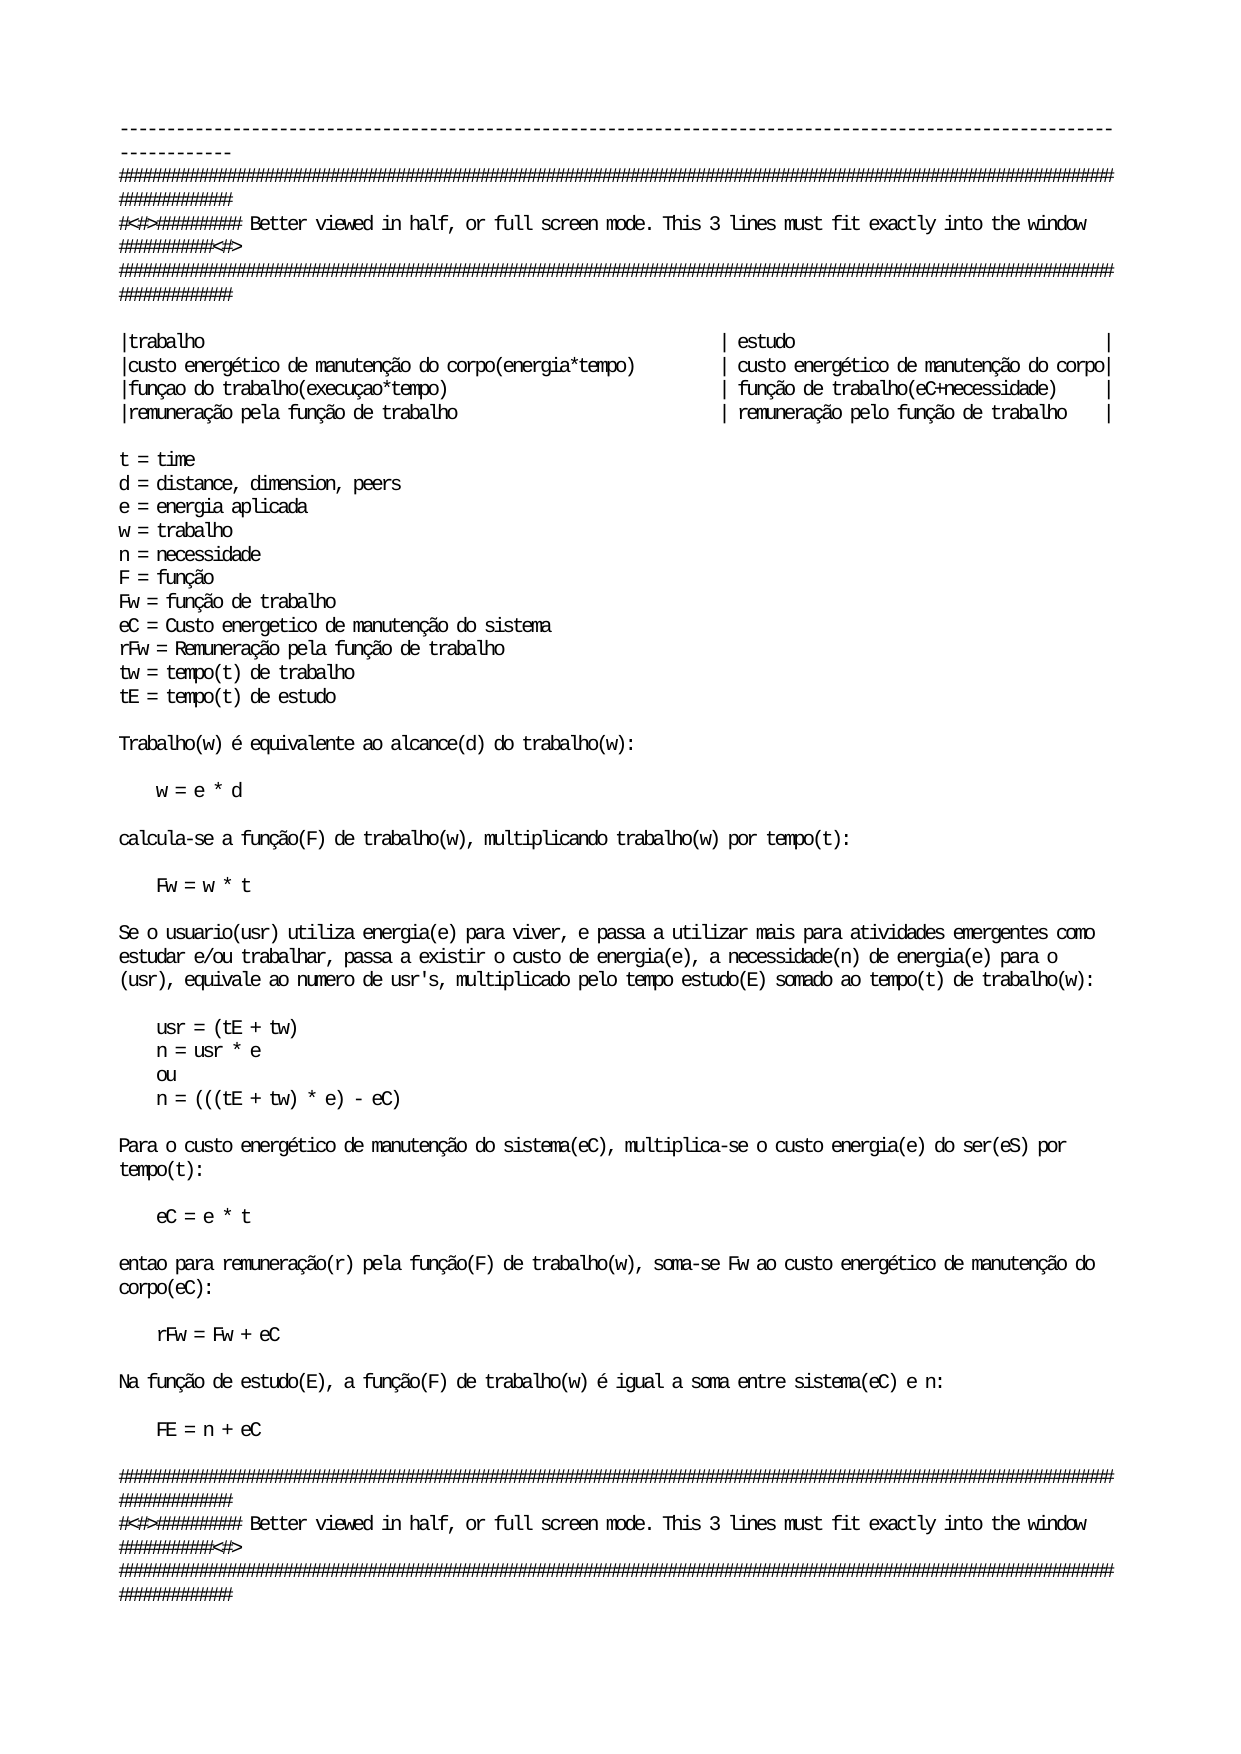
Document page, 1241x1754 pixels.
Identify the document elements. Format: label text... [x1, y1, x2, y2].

text entao para remuneração(r) pela função(F) de trabalho(w), soma-se Fw ao custo energético de manutenção do corpo(eC): [118, 1253, 1122, 1300]
text calcula-se a função(F) de trabalho(w), multiplicando trabalho(w) por tempo(t): [118, 827, 1122, 851]
text w = e * d [118, 780, 1122, 804]
text n = (((tE + tw) * e) - eC) [118, 1088, 1122, 1111]
text Se o usuario(usr) utiliza energia(e) para viver, e passa a utilizar mais para atividades emergentes como estudar e/ou trabalhar, passa a existir o custo de energia(e), a necessidade(n) de energia(e) para o (usr), equivale ao numero de usr's, multiplicado pelo tempo estudo(E) somado ao tempo(t) de trabalho(w): [118, 922, 1122, 993]
text FE = n + eC [118, 1419, 1122, 1442]
text tE = tempo(t) de estudo [118, 686, 1122, 709]
text ---------------------------------------------------------------------------------------------------------------------- [118, 118, 1122, 165]
text tw = tempo(t) de trabalho [118, 662, 1122, 686]
text rFw = Remuneração pela função de trabalho [118, 638, 1122, 662]
text F = função [118, 567, 1122, 591]
text n = necessidade [118, 544, 1122, 567]
text ###################################################################################################################### [118, 1466, 1122, 1513]
text |remuneração pela função de trabalho | remuneração pelo função de trabalho | [118, 402, 1122, 426]
text #<#>######### Better viewed in half, or full screen mode. This 3 lines must fit exactly into the window ##########<#> [118, 1513, 1122, 1561]
text Fw = função de trabalho [118, 591, 1122, 615]
text ###################################################################################################################### [118, 165, 1122, 213]
text Para o custo energético de manutenção do sistema(eC), multiplica-se o custo energia(e) do ser(eS) por tempo(t): [118, 1135, 1122, 1182]
text ou [118, 1064, 1122, 1088]
text rFw = Fw + eC [118, 1324, 1122, 1348]
text Na função de estudo(E), a função(F) de trabalho(w) é igual a soma entre sistema(eC) e n: [118, 1371, 1122, 1395]
text #<#>######### Better viewed in half, or full screen mode. This 3 lines must fit exactly into the window ##########<#> [118, 213, 1122, 260]
text Trabalho(w) é equivalente ao alcance(d) do trabalho(w): [118, 733, 1122, 757]
text w = trabalho [118, 520, 1122, 544]
text |trabalho | estudo | [118, 331, 1122, 354]
text e = energia aplicada [118, 496, 1122, 520]
text n = usr * e [118, 1040, 1122, 1064]
text |funçao do trabalho(execuçao*tempo) | função de trabalho(eC+necessidade) | [118, 378, 1122, 402]
text d = distance, dimension, peers [118, 473, 1122, 496]
text usr = (tE + tw) [118, 1017, 1122, 1040]
text t = time [118, 449, 1122, 473]
text eC = e * t [118, 1206, 1122, 1229]
text |custo energético de manutenção do corpo(energia*tempo) | custo energético de manutenção do corpo| [118, 354, 1122, 378]
text ###################################################################################################################### [118, 1561, 1122, 1608]
text ###################################################################################################################### [118, 260, 1122, 307]
text Fw = w * t [118, 875, 1122, 898]
text eC = Custo energetico de manutenção do sistema [118, 615, 1122, 638]
